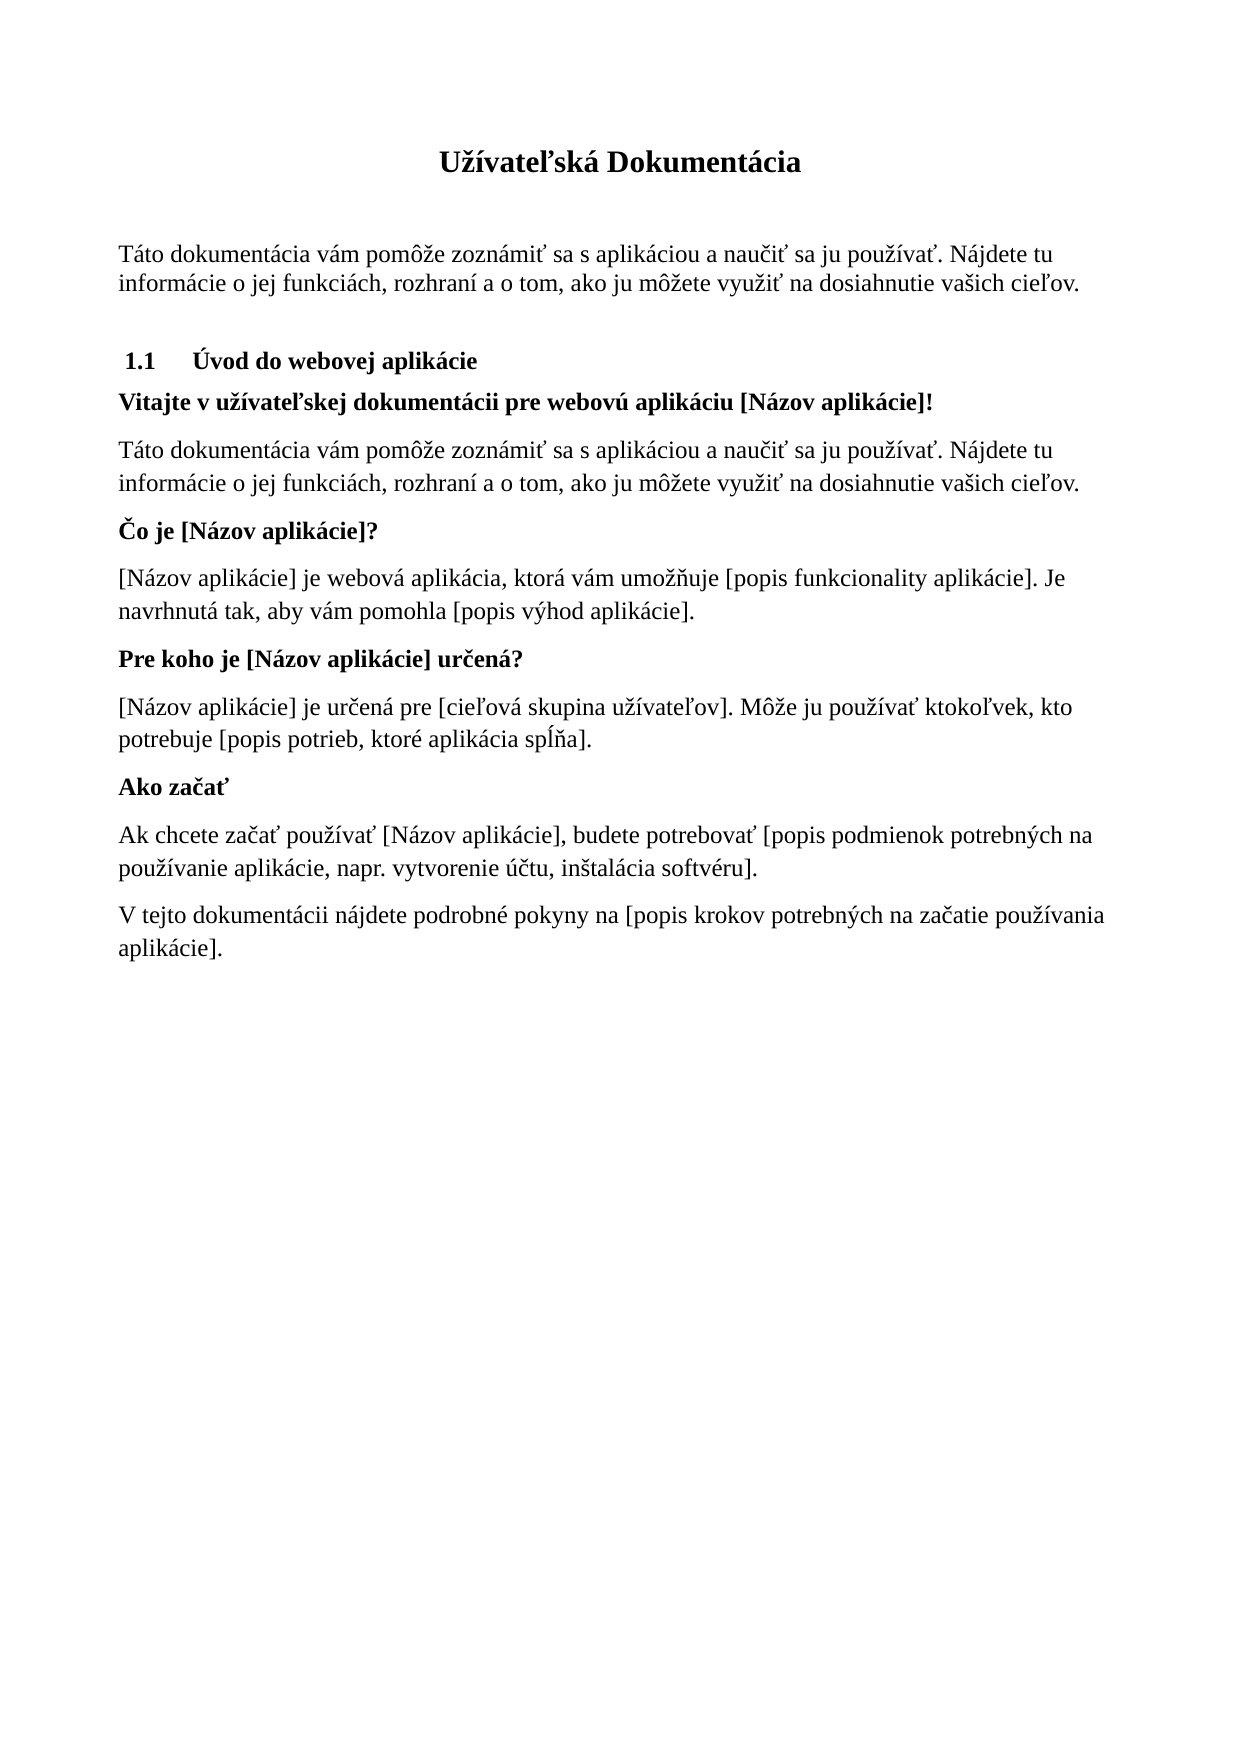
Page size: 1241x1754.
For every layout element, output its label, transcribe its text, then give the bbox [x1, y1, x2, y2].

text Vitajte v užívateľskej dokumentácii pre webovú aplikáciu [Názov aplikácie]! [118, 387, 1122, 416]
text [Názov aplikácie] je určená pre [cieľová skupina užívateľov]. Môže ju používať ktokoľvek, kto potrebuje [popis potrieb, ktoré aplikácia spĺňa]. [118, 692, 1122, 753]
text Táto dokumentácia vám pomôže zoznámiť sa s aplikáciou a naučiť sa ju používať. Nájdete tu informácie o jej funkciách, rozhraní a o tom, ako ju môžete využiť na dosiahnutie vašich cieľov. [118, 239, 1122, 297]
text Ako začať [118, 772, 1122, 801]
text Táto dokumentácia vám pomôže zoznámiť sa s aplikáciou a naučiť sa ju používať. Nájdete tu informácie o jej funkciách, rozhraní a o tom, ako ju môžete využiť na dosiahnutie vašich cieľov. [118, 435, 1122, 497]
title Užívateľská Dokumentácia [118, 143, 1122, 179]
subtitle Úvod do webovej aplikácie [118, 346, 1122, 375]
text Pre koho je [Názov aplikácie] určená? [118, 644, 1122, 673]
text [Názov aplikácie] je webová aplikácia, ktorá vám umožňuje [popis funkcionality aplikácie]. Je navrhnutá tak, aby vám pomohla [popis výhod aplikácie]. [118, 563, 1122, 625]
text Čo je [Názov aplikácie]? [118, 516, 1122, 544]
text Ak chcete začať používať [Názov aplikácie], budete potrebovať [popis podmienok potrebných na používanie aplikácie, napr. vytvorenie účtu, inštalácia softvéru]. [118, 820, 1122, 882]
text V tejto dokumentácii nájdete podrobné pokyny na [popis krokov potrebných na začatie používania aplikácie]. [118, 900, 1122, 962]
